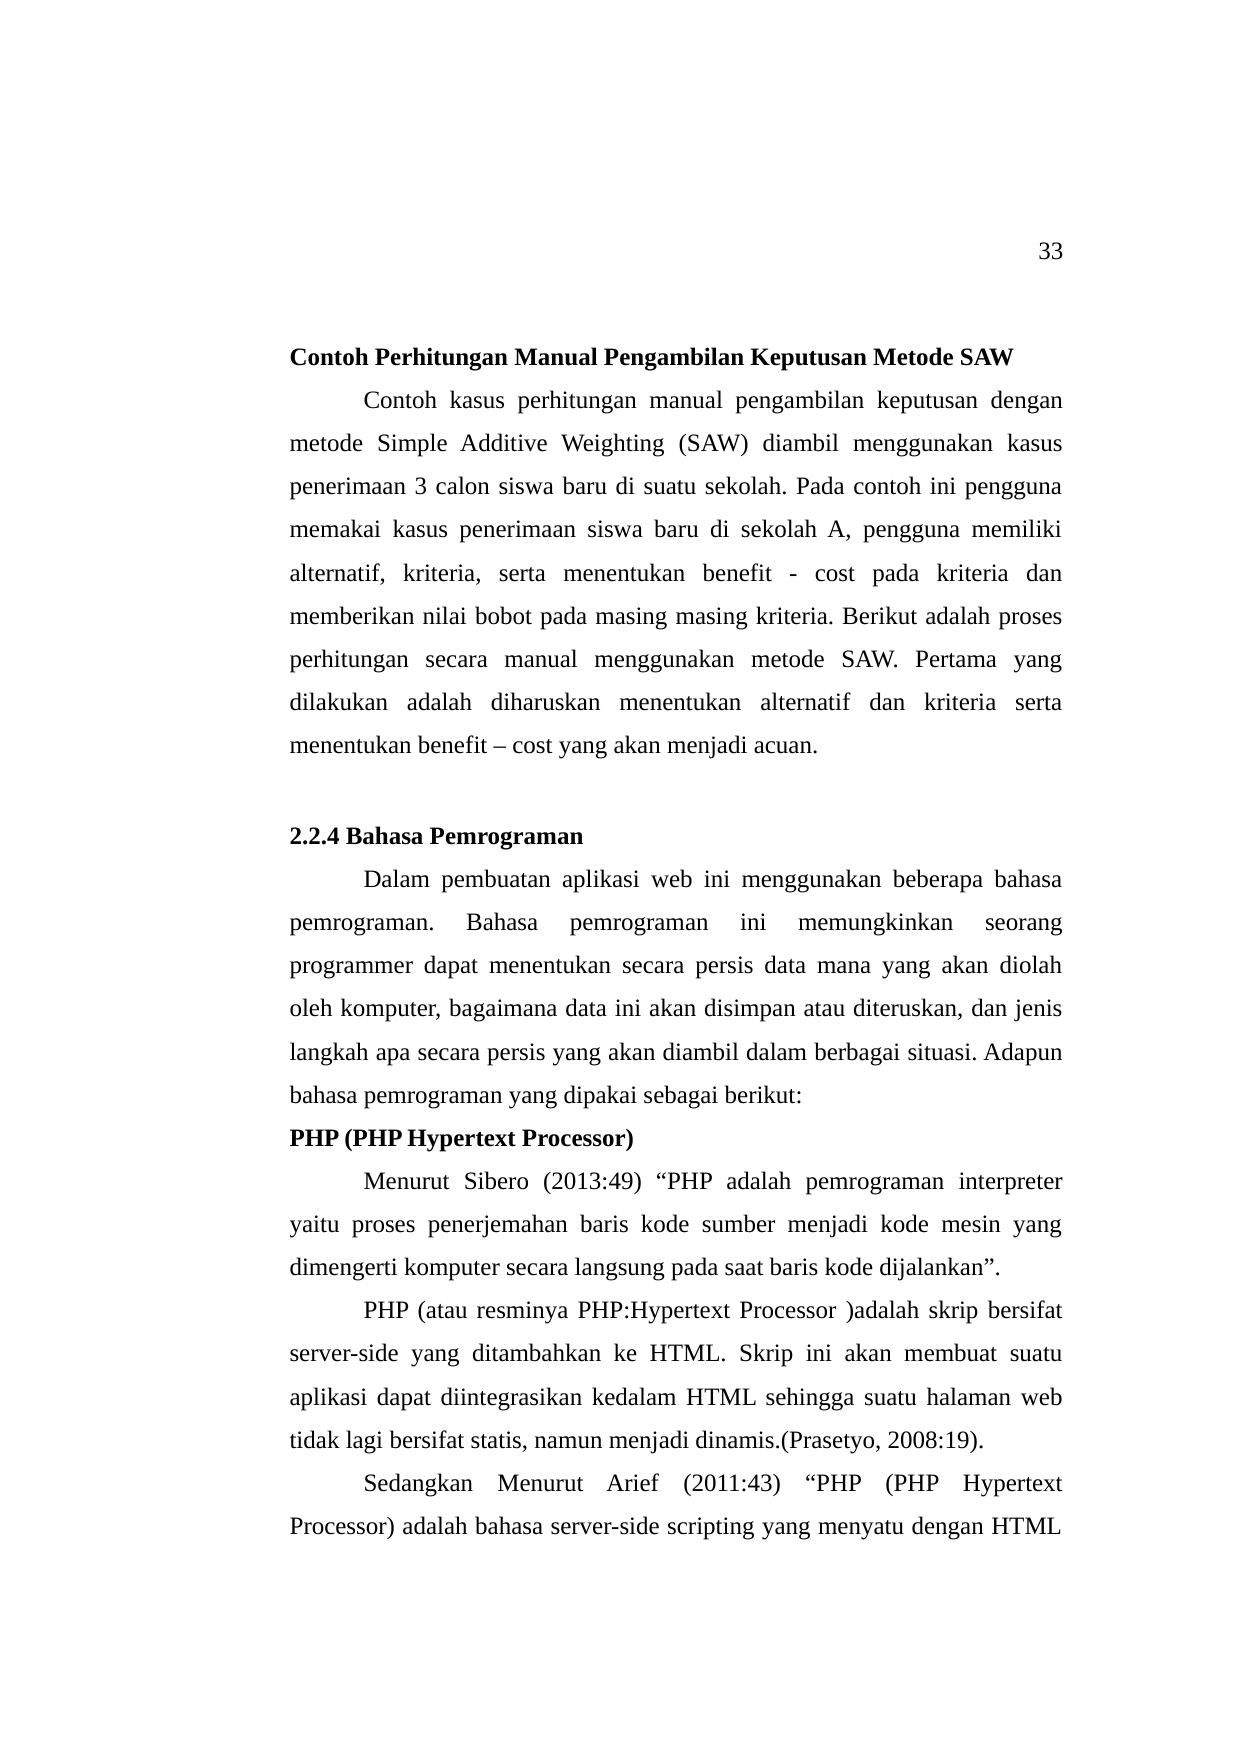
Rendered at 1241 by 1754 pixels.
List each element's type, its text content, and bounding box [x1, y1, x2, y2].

text Dalam pembuatan aplikasi web ini menggunakan beberapa bahasa pemrograman. Bahasa pemrograman ini memungkinkan seorang programmer dapat menentukan secara persis data mana yang akan diolah oleh komputer, bagaimana data ini akan disimpan atau diteruskan, dan jenis langkah apa secara persis yang akan diambil dalam berbagai situasi. Adapun bahasa pemrograman yang dipakai sebagai berikut: [289, 864, 1063, 1108]
text Menurut Sibero (2013:49) “PHP adalah pemrograman interpreter yaitu proses penerjemahan baris kode sumber menjadi kode mesin yang dimengerti komputer secara langsung pada saat baris kode dijalankan”. [289, 1166, 1063, 1281]
text PHP (atau resminya PHP:Hypertext Processor )adalah skrip bersifat server-side yang ditambahkan ke HTML. Skrip ini akan membuat suatu aplikasi dapat diintegrasikan kedalam HTML sehingga suatu halaman web tidak lagi bersifat statis, namun menjadi dinamis.(Prasetyo, 2008:19). [289, 1295, 1063, 1453]
text Contoh Perhitungan Manual Pengambilan Keputusan Metode SAW [289, 342, 1063, 371]
text Contoh kasus perhitungan manual pengambilan keputusan dengan metode Simple Additive Weighting (SAW) diambil menggunakan kasus penerimaan 3 calon siswa baru di suatu sekolah. Pada contoh ini pengguna memakai kasus penerimaan siswa baru di sekolah A, pengguna memiliki alternatif, kriteria, serta menentukan benefit - cost pada kriteria dan memberikan nilai bobot pada masing masing kriteria. Berikut adalah proses perhitungan secara manual menggunakan metode SAW. Pertama yang dilakukan adalah diharuskan menentukan alternatif dan kriteria serta menentukan benefit – cost yang akan menjadi acuan. [289, 385, 1063, 759]
text Sedangkan Menurut Arief (2011:43) “PHP (PHP Hypertext Processor) adalah bahasa server-side scripting yang menyatu dengan HTML [289, 1468, 1063, 1540]
text PHP (PHP Hypertext Processor) [289, 1123, 1063, 1152]
text 2.2.4 Bahasa Pemrograman [289, 821, 1063, 850]
